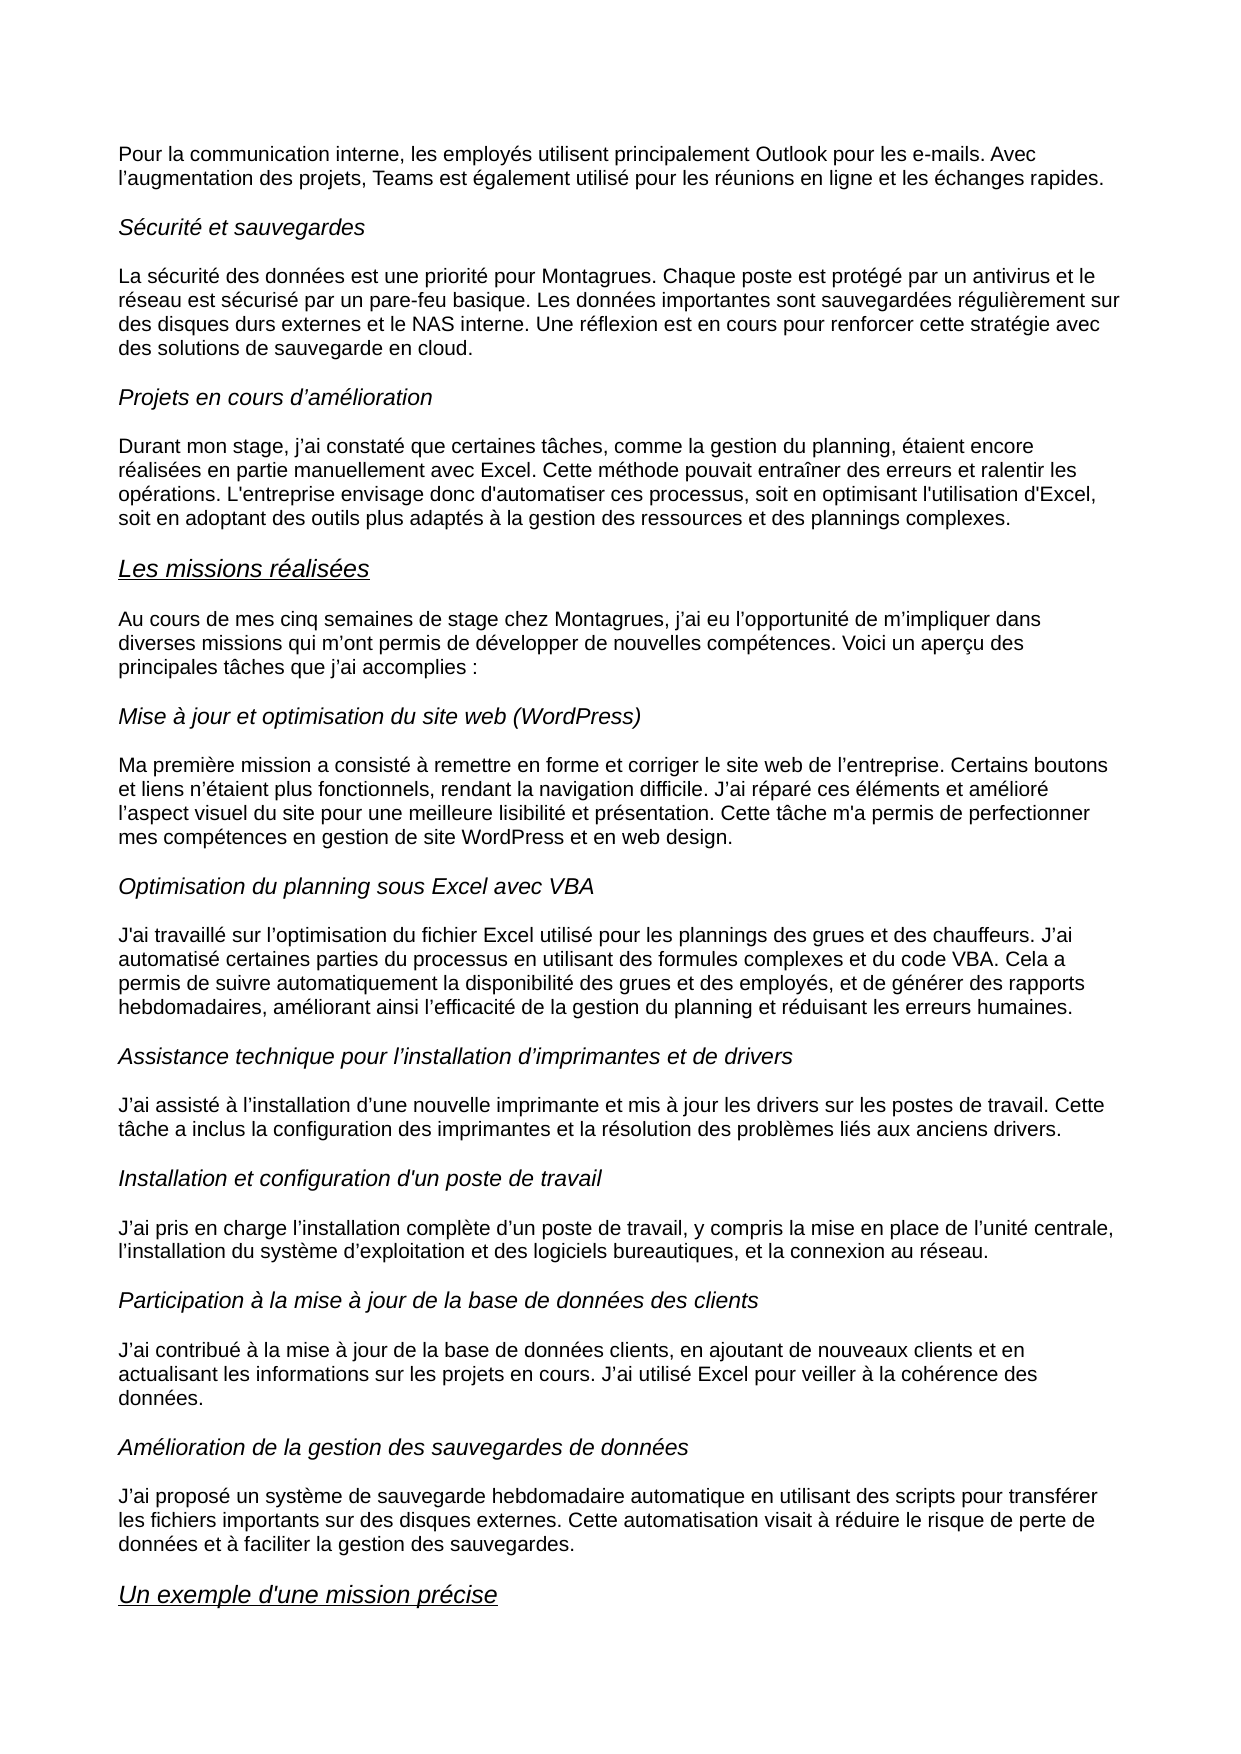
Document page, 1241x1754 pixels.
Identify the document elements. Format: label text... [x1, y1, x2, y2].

text Amélioration de la gestion des sauvegardes de données [118, 1433, 1122, 1460]
text Sécurité et sauvegardes [118, 214, 1122, 240]
text Ma première mission a consisté à remettre en forme et corriger le site web de l’entreprise. Certains boutons et liens n’étaient plus fonctionnels, rendant la navigation difficile. J’ai réparé ces éléments et amélioré l’aspect visuel du site pour une meilleure lisibilité et présentation. Cette tâche m'a permis de perfectionner mes compétences en gestion de site WordPress et en web design. [118, 753, 1122, 849]
text J’ai assisté à l’installation d’une nouvelle imprimante et mis à jour les drivers sur les postes de travail. Cette tâche a inclus la configuration des imprimantes et la résolution des problèmes liés aux anciens drivers. [118, 1093, 1122, 1141]
text J’ai proposé un système de sauvegarde hebdomadaire automatique en utilisant des scripts pour transférer les fichiers importants sur des disques externes. Cette automatisation visait à réduire le risque de perte de données et à faciliter la gestion des sauvegardes. [118, 1484, 1122, 1556]
text Assistance technique pour l’installation d’imprimantes et de drivers [118, 1043, 1122, 1069]
text La sécurité des données est une priorité pour Montagrues. Chaque poste est protégé par un antivirus et le réseau est sécurisé par un pare-feu basique. Les données importantes sont sauvegardées régulièrement sur des disques durs externes et le NAS interne. Une réflexion est en cours pour renforcer cette stratégie avec des solutions de sauvegarde en cloud. [118, 264, 1122, 360]
text J’ai pris en charge l’installation complète d’un poste de travail, y compris la mise en place de l’unité centrale, l’installation du système d’exploitation et des logiciels bureautiques, et la connexion au réseau. [118, 1215, 1122, 1263]
text Au cours de mes cinq semaines de stage chez Montagrues, j’ai eu l’opportunité de m’impliquer dans diverses missions qui m’ont permis de développer de nouvelles compétences. Voici un aperçu des principales tâches que j’ai accomplies : [118, 607, 1122, 679]
text Mise à jour et optimisation du site web (WordPress) [118, 703, 1122, 729]
text Projets en cours d’amélioration [118, 384, 1122, 410]
text Participation à la mise à jour de la base de données des clients [118, 1287, 1122, 1314]
text Les missions réalisées [118, 554, 1122, 583]
text Optimisation du planning sous Excel avec VBA [118, 873, 1122, 899]
text Installation et configuration d'un poste de travail [118, 1165, 1122, 1191]
text J’ai contribué à la mise à jour de la base de données clients, en ajoutant de nouveaux clients et en actualisant les informations sur les projets en cours. J’ai utilisé Excel pour veiller à la cohérence des données. [118, 1338, 1122, 1409]
text Un exemple d'une mission précise [118, 1579, 1122, 1608]
text J'ai travaillé sur l’optimisation du fichier Excel utilisé pour les plannings des grues et des chauffeurs. J’ai automatisé certaines parties du processus en utilisant des formules complexes et du code VBA. Cela a permis de suivre automatiquement la disponibilité des grues et des employés, et de générer des rapports hebdomadaires, améliorant ainsi l’efficacité de la gestion du planning et réduisant les erreurs humaines. [118, 923, 1122, 1019]
text Pour la communication interne, les employés utilisent principalement Outlook pour les e-mails. Avec l’augmentation des projets, Teams est également utilisé pour les réunions en ligne et les échanges rapides. [118, 142, 1122, 190]
text Durant mon stage, j’ai constaté que certaines tâches, comme la gestion du planning, étaient encore réalisées en partie manuellement avec Excel. Cette méthode pouvait entraîner des erreurs et ralentir les opérations. L'entreprise envisage donc d'automatiser ces processus, soit en optimisant l'utilisation d'Excel, soit en adoptant des outils plus adaptés à la gestion des ressources et des plannings complexes. [118, 434, 1122, 530]
